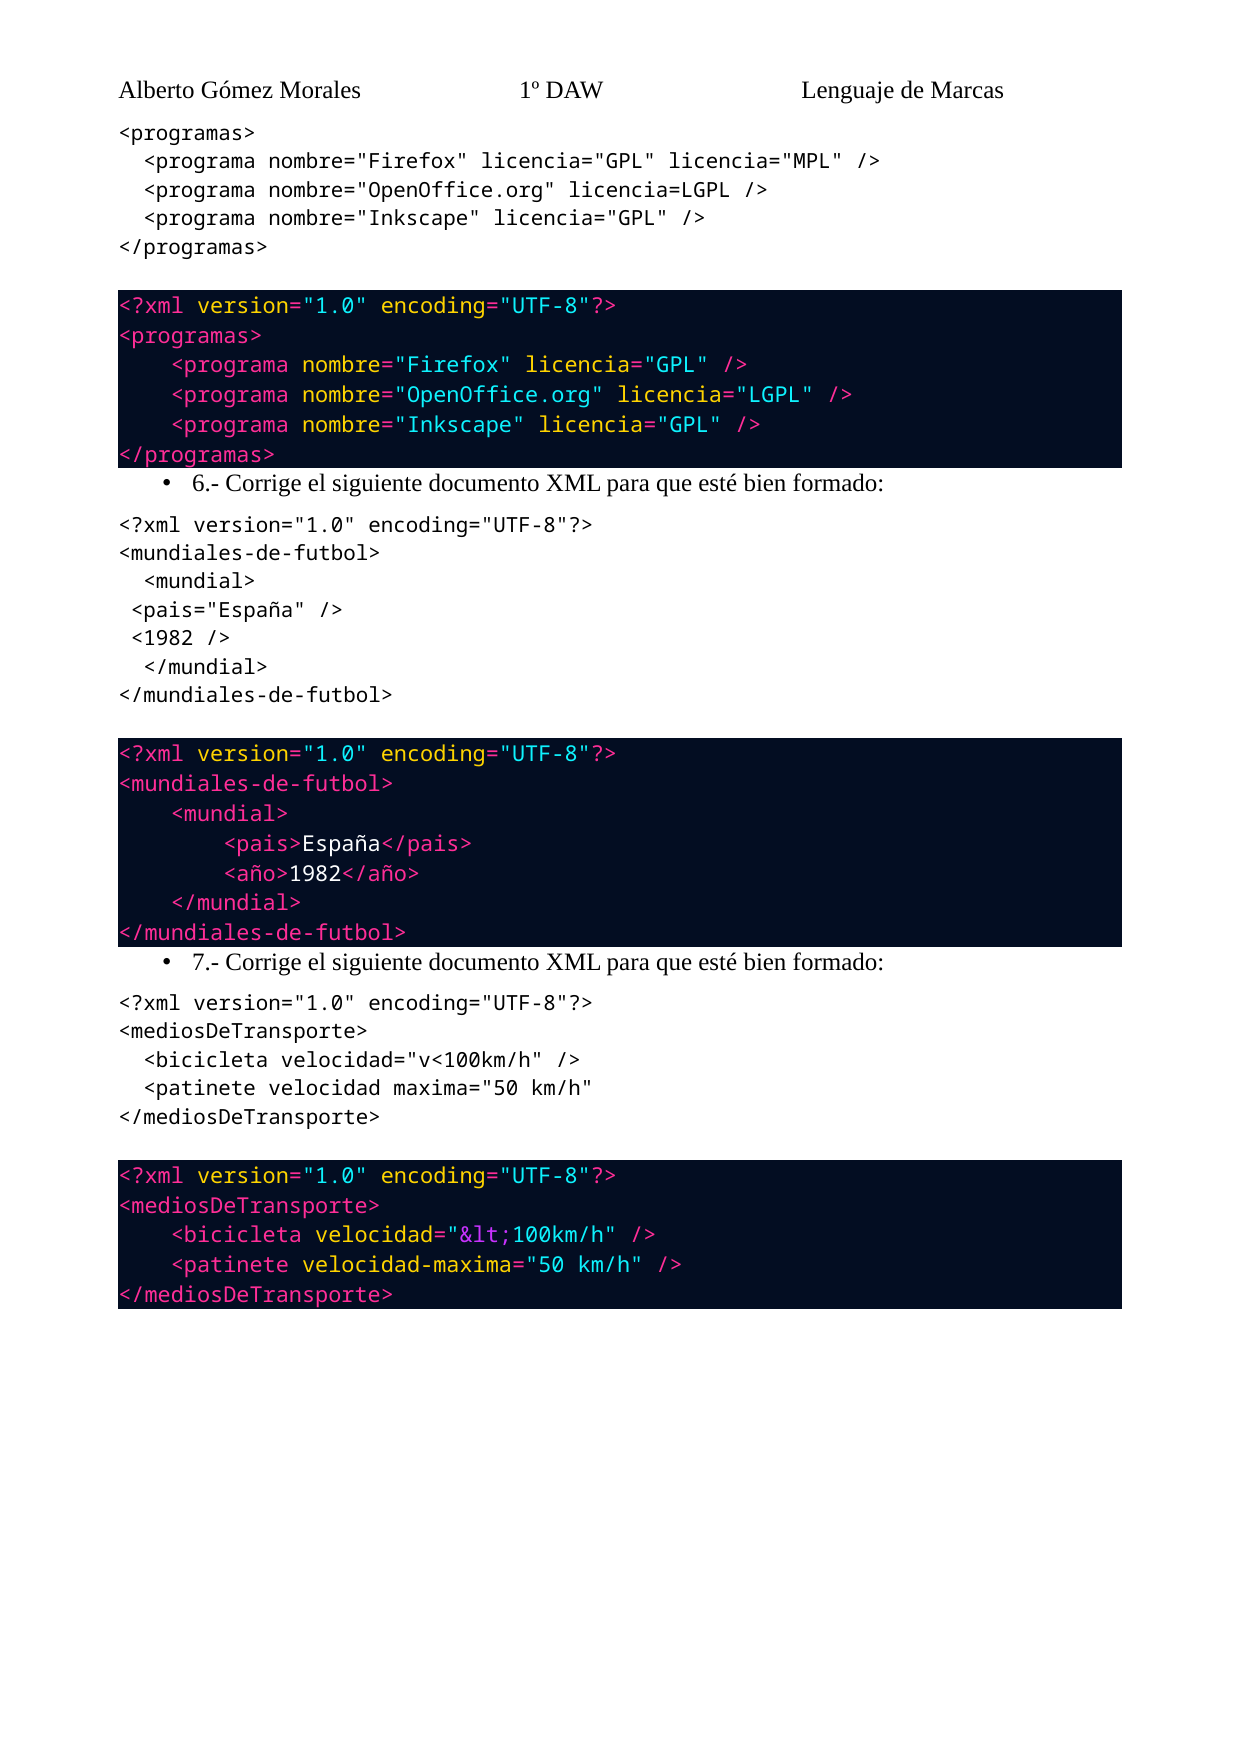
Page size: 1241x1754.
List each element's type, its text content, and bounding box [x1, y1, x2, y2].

list 6.- Corrige el siguiente documento XML para que esté bien formado: [162, 468, 1122, 497]
text </mundial> [118, 652, 1122, 680]
text <programa nombre="OpenOffice.org" licencia=LGPL /> [118, 175, 1122, 203]
text <programa nombre="Firefox" licencia="GPL" licencia="MPL" /> [118, 147, 1122, 175]
text <mundiales-de-futbol> [118, 538, 1122, 567]
text <?xml version="1.0" encoding="UTF-8"?> [118, 290, 1122, 319]
text </mediosDeTransporte> [118, 1279, 1122, 1309]
text <programa nombre="Inkscape" licencia="GPL" /> [118, 409, 1122, 439]
text <mediosDeTransporte> [118, 1017, 1122, 1045]
text </mundiales-de-futbol> [118, 917, 1122, 947]
text <1982 /> [118, 623, 1122, 652]
text <pais="España" /> [118, 595, 1122, 623]
text <bicicleta velocidad="&lt;100km/h" /> [118, 1219, 1122, 1249]
text <pais>España</pais> [118, 828, 1122, 857]
text </programas> [118, 232, 1122, 260]
text <patinete velocidad maxima="50 km/h" [118, 1073, 1122, 1102]
text </mundiales-de-futbol> [118, 680, 1122, 709]
text <?xml version="1.0" encoding="UTF-8"?> [118, 738, 1122, 768]
text <mundial> [118, 798, 1122, 828]
text </programas> [118, 439, 1122, 468]
text <mediosDeTransporte> [118, 1189, 1122, 1219]
list 7.- Corrige el siguiente documento XML para que esté bien formado: [162, 947, 1122, 976]
text <patinete velocidad-maxima="50 km/h" /> [118, 1249, 1122, 1279]
text <programas> [118, 319, 1122, 349]
text <programas> [118, 118, 1122, 147]
text <año>1982</año> [118, 857, 1122, 887]
text <mundial> [118, 567, 1122, 595]
text <programa nombre="OpenOffice.org" licencia="LGPL" /> [118, 379, 1122, 409]
text <?xml version="1.0" encoding="UTF-8"?> [118, 988, 1122, 1017]
text <mundiales-de-futbol> [118, 768, 1122, 798]
text </mediosDeTransporte> [118, 1102, 1122, 1130]
text <?xml version="1.0" encoding="UTF-8"?> [118, 510, 1122, 538]
text <?xml version="1.0" encoding="UTF-8"?> [118, 1160, 1122, 1189]
text <programa nombre="Firefox" licencia="GPL" /> [118, 349, 1122, 379]
text <bicicleta velocidad="v<100km/h" /> [118, 1045, 1122, 1073]
text </mundial> [118, 887, 1122, 917]
text <programa nombre="Inkscape" licencia="GPL" /> [118, 203, 1122, 232]
